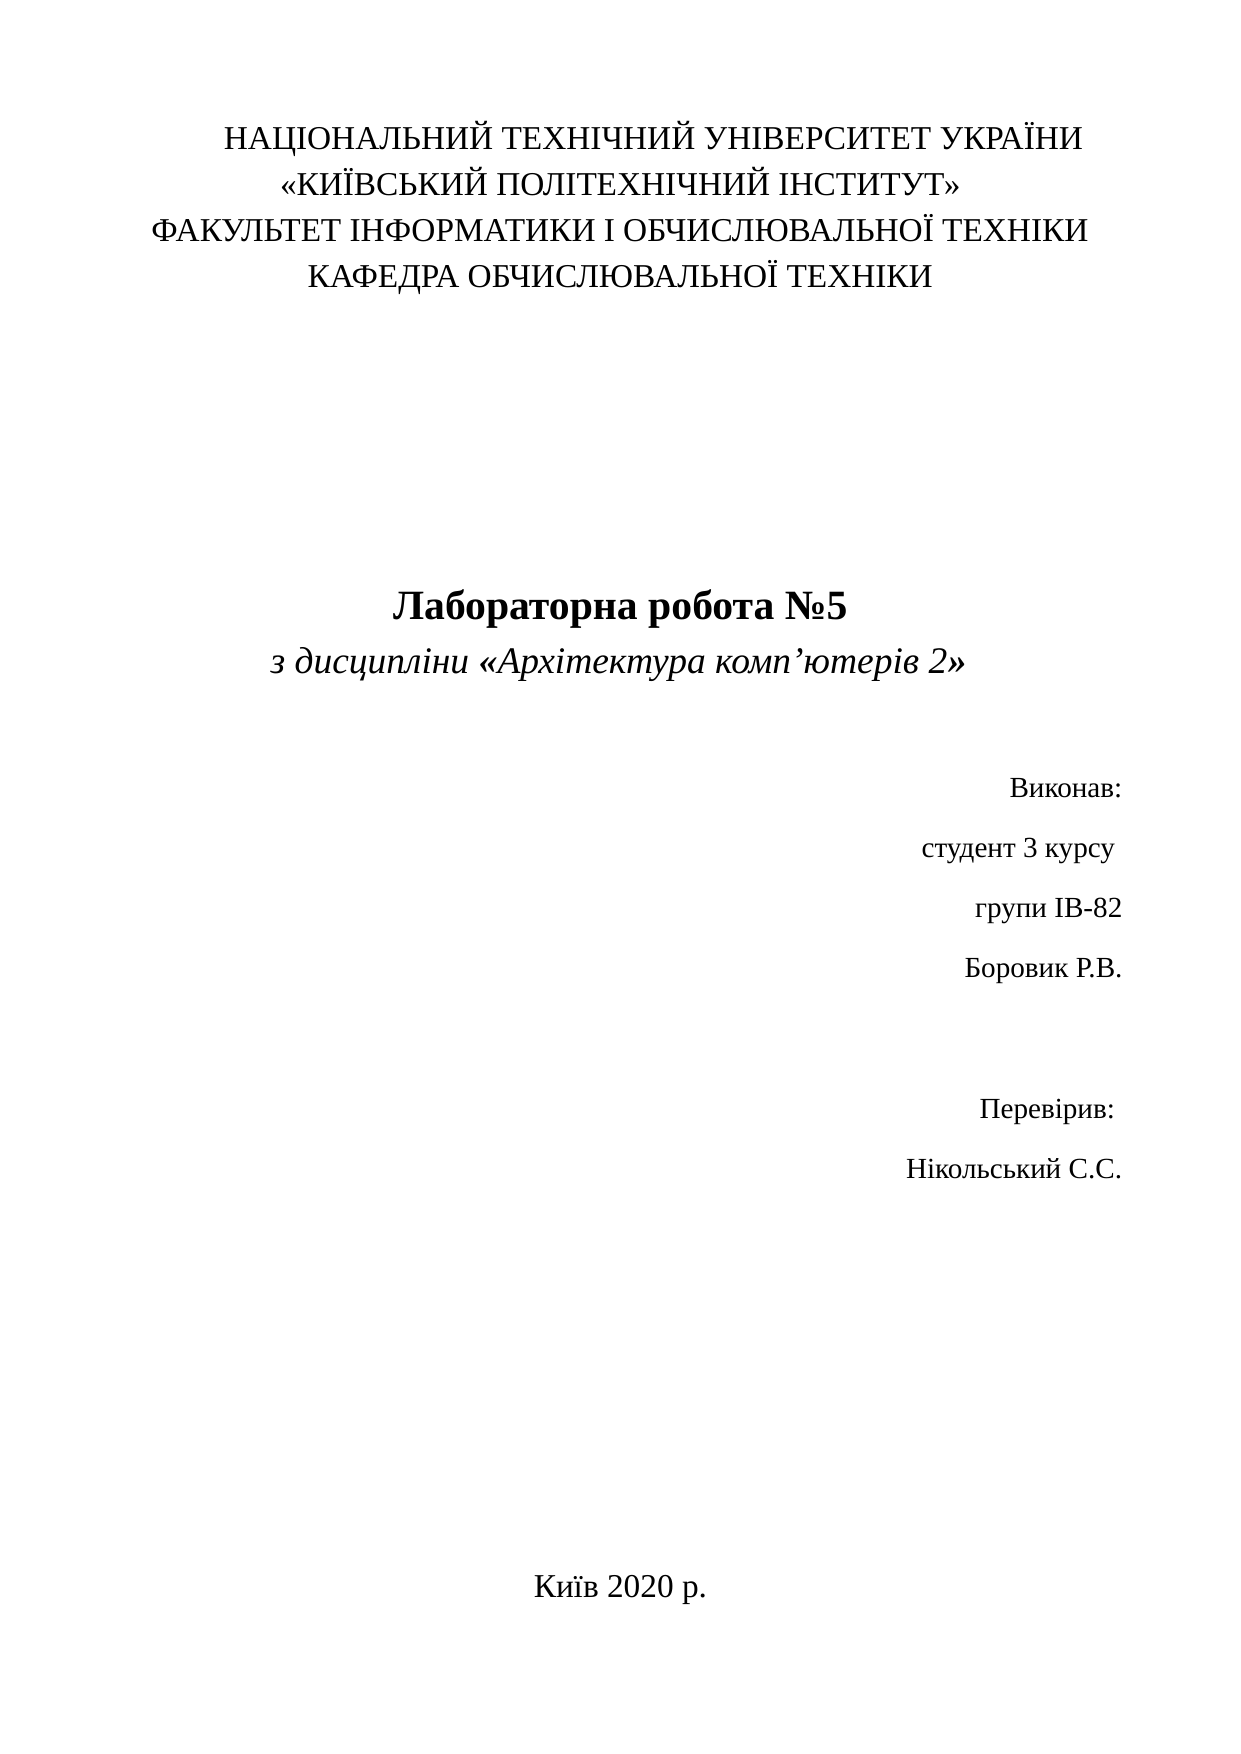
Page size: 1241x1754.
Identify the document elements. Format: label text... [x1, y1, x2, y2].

text «КИЇВСЬКИЙ ПОЛІТЕХНІЧНИЙ ІНСТИТУТ» [118, 164, 1122, 202]
text Виконав: [118, 770, 1122, 804]
text КАФЕДРА ОБЧИСЛЮВАЛЬНОЇ ТЕХНІКИ [118, 256, 1122, 294]
text групи ІВ-82 [118, 890, 1122, 924]
text студент 3 курсу [118, 830, 1122, 864]
text ФАКУЛЬТЕТ ІНФОРМАТИКИ І ОБЧИСЛЮВАЛЬНОЇ ТЕХНІКИ [118, 210, 1122, 248]
text НАЦІОНАЛЬНИЙ ТЕХНІЧНИЙ УНІВЕРСИТЕТ УКРАЇНИ [118, 118, 1122, 156]
text з дисципліни «Архітектура комп’ютерів 2» [118, 638, 1122, 681]
text Боровик Р.В. [118, 950, 1122, 984]
text Київ 2020 р. [118, 1567, 1122, 1605]
text Нікольський С.С. [118, 1151, 1122, 1184]
text Лабораторна робота №5 [118, 581, 1122, 628]
text Перевірив: [118, 1091, 1122, 1124]
